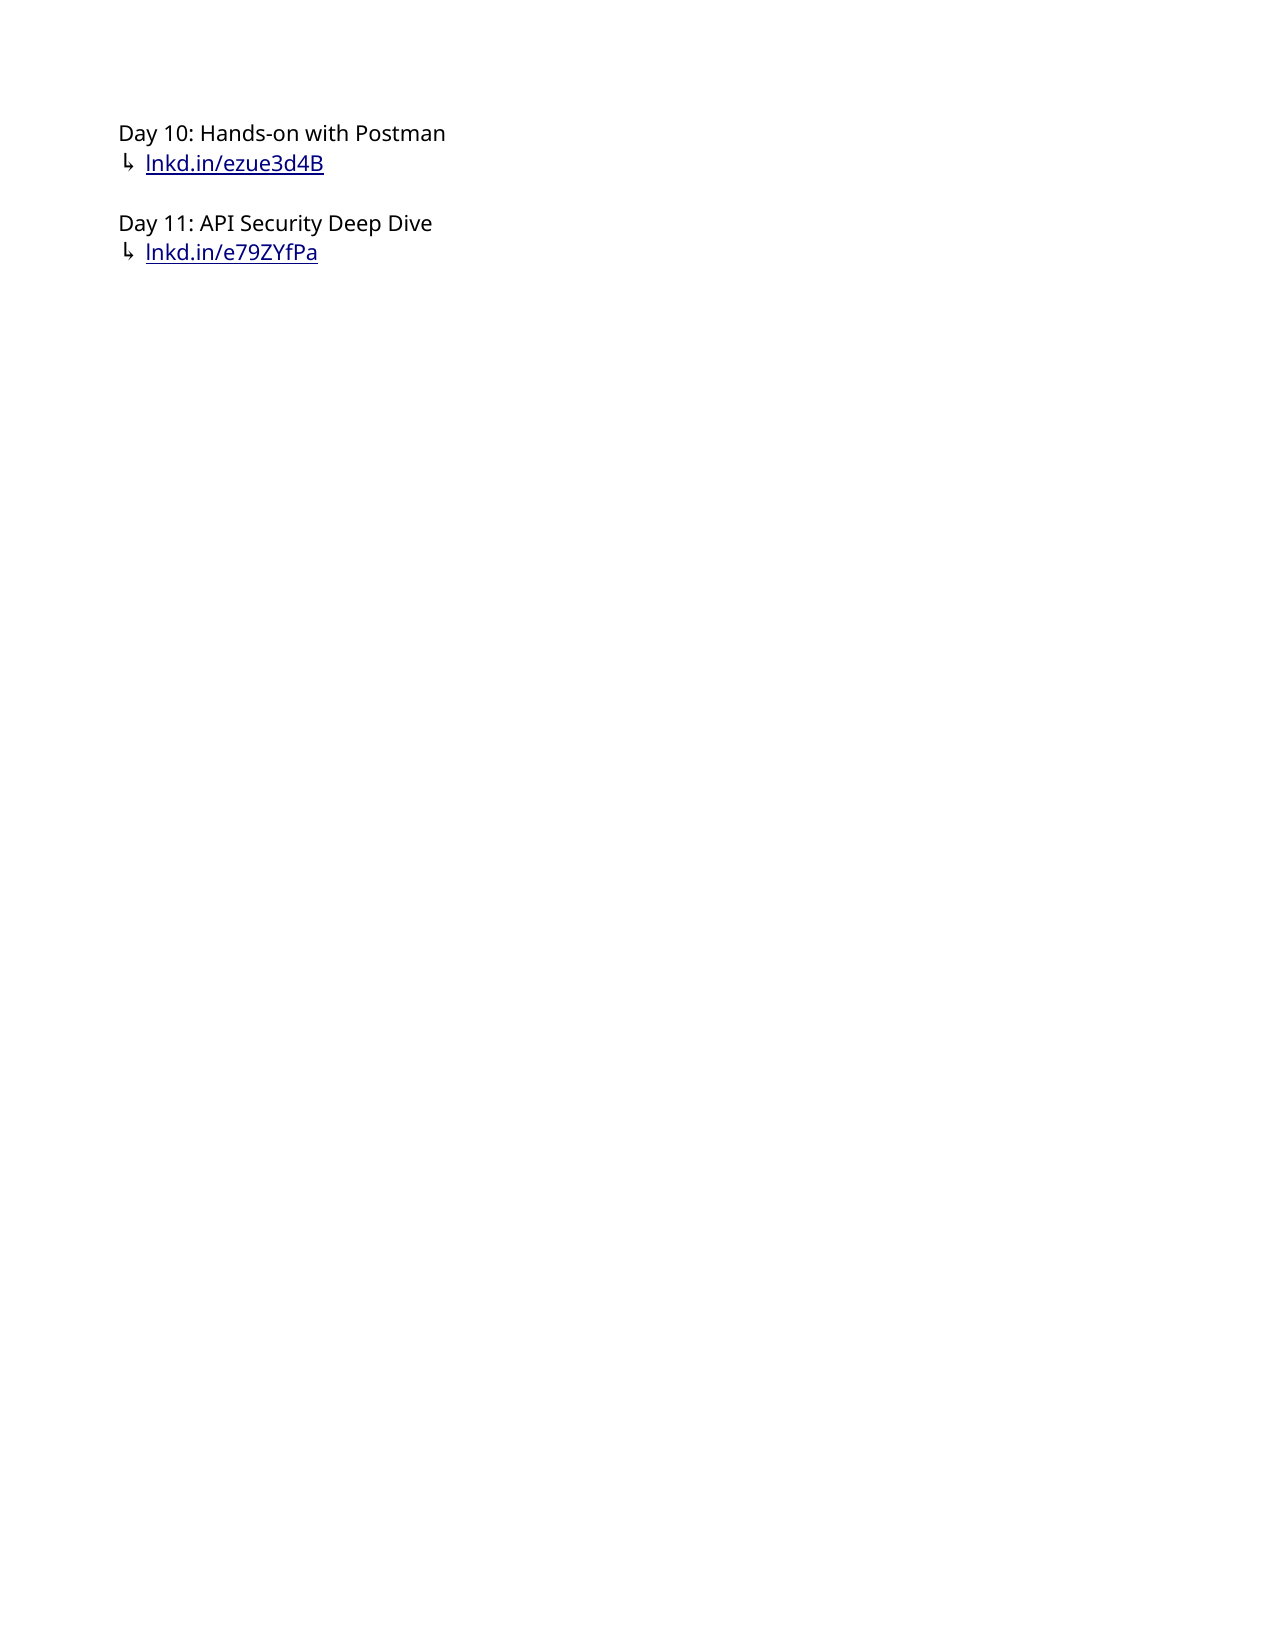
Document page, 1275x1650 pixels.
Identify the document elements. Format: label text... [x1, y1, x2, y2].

text Day 10: Hands-on with Postman ↳ lnkd.in/ezue3d4B Day 11: API Security Deep Dive ↳ lnkd.in/e79ZYfPa [118, 118, 1157, 296]
